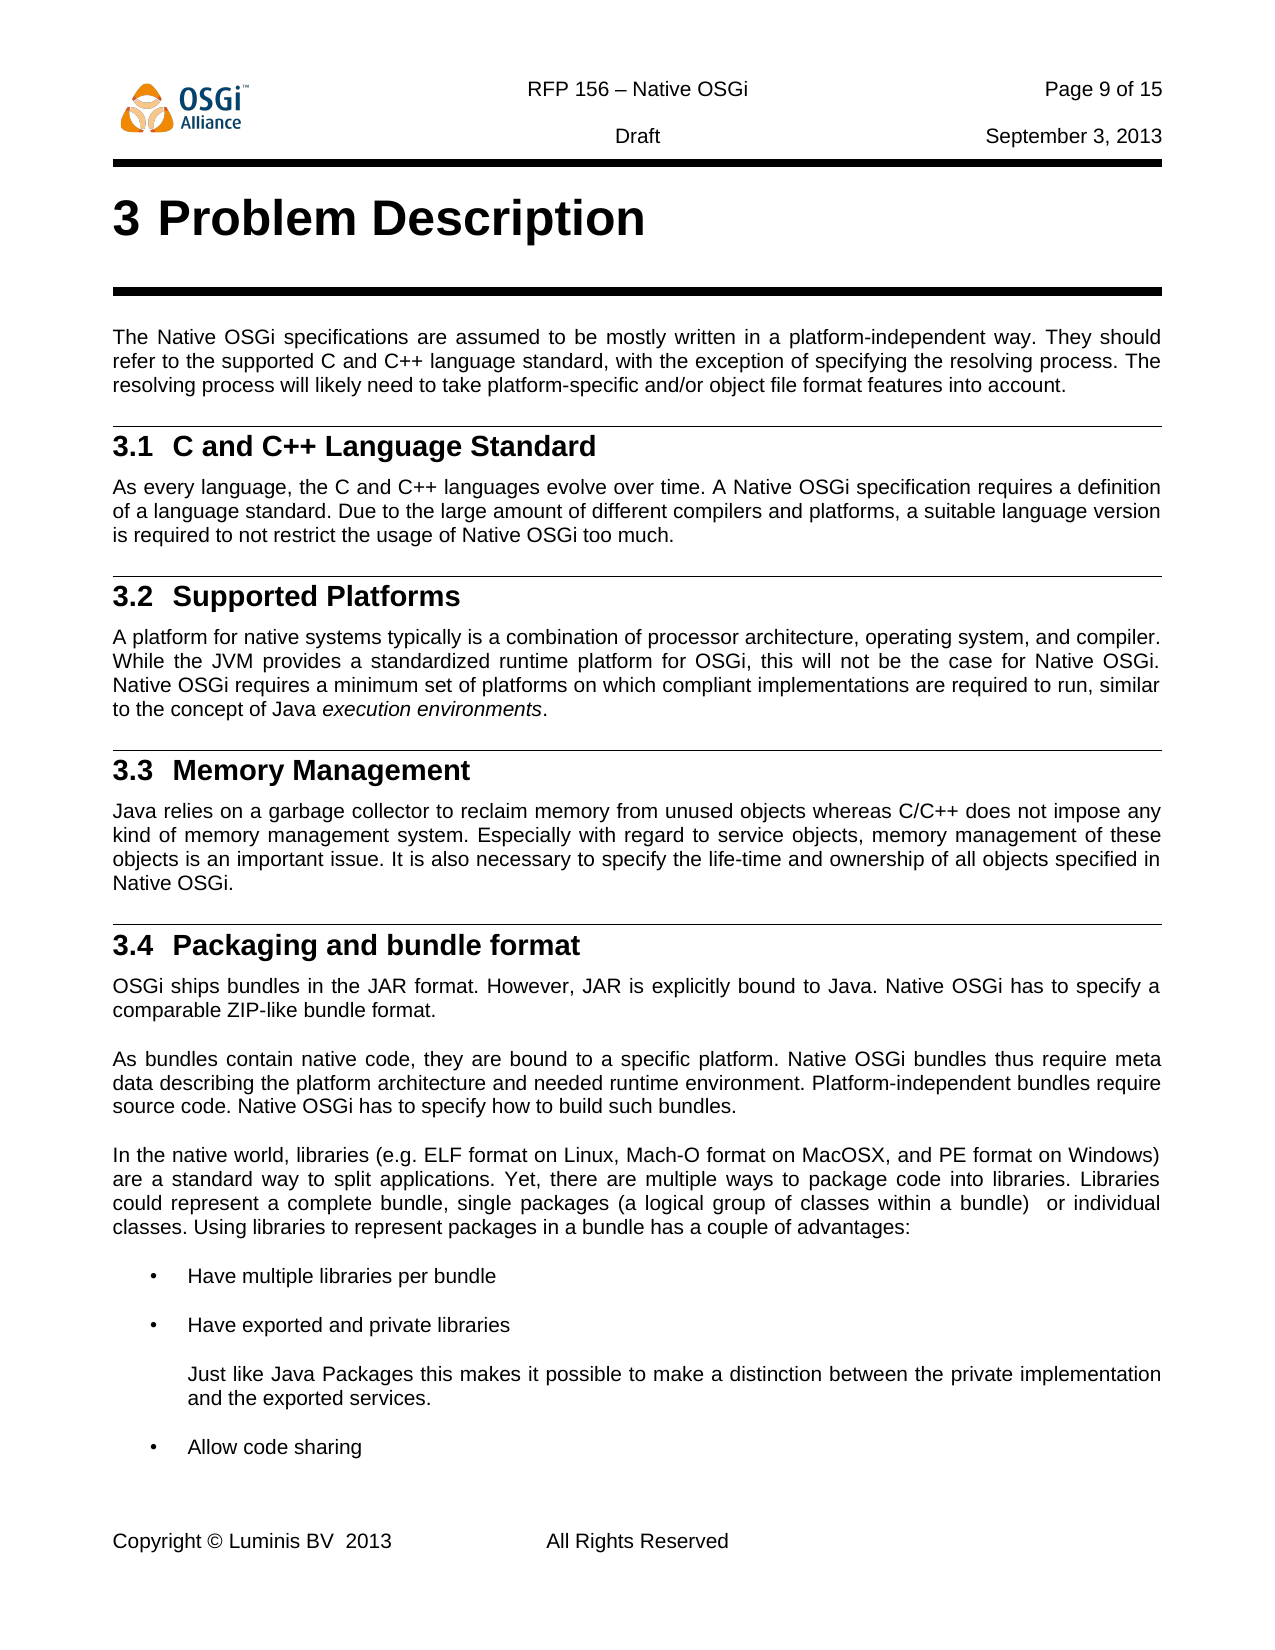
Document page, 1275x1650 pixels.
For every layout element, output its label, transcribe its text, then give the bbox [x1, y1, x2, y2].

text Java relies on a garbage collector to reclaim memory from unused objects whereas C/C++ does not impose any kind of memory management system. Especially with regard to service objects, memory management of these objects is an important issue. It is also necessary to specify the life-time and ownership of all objects specified in Native OSGi. [112, 799, 1162, 895]
subtitle Memory Management [112, 751, 1162, 787]
text OSGi ships bundles in the JAR format. However, JAR is explicitly bound to Java. Native OSGi has to specify a comparable ZIP-like bundle format. [112, 973, 1162, 1021]
subtitle Packaging and bundle format [112, 925, 1162, 961]
list Just like Java Packages this makes it possible to make a distinction between the private implementation and the exported services. [150, 1362, 1162, 1410]
text In the native world, libraries (e.g. ELF format on Linux, Mach-O format on MacOSX, and PE format on Windows) are a standard way to split applications. Yet, there are multiple ways to package code into libraries. Libraries could represent a complete bundle, single packages (a logical group of classes within a bundle) or individual classes. Using libraries to represent packages in a bundle has a couple of advantages: [112, 1143, 1162, 1239]
picture [113, 76, 257, 140]
list Have multiple libraries per bundle [150, 1264, 1162, 1288]
list Allow code sharing [150, 1435, 1162, 1459]
subtitle C and C++ Language Standard [112, 427, 1162, 462]
list Have exported and private libraries [150, 1313, 1162, 1337]
subtitle Problem Description [112, 160, 1162, 296]
text As bundles contain native code, they are bound to a specific platform. Native OSGi bundles thus require meta data describing the platform architecture and needed runtime environment. Platform-independent bundles require source code. Native OSGi has to specify how to build such bundles. [112, 1046, 1162, 1118]
text As every language, the C and C++ languages evolve over time. A Native OSGi specification requires a definition of a language standard. Due to the large amount of different compilers and platforms, a suitable language version is required to not restrict the usage of Native OSGi too much. [112, 475, 1162, 547]
subtitle Supported Platforms [112, 577, 1162, 613]
text A platform for native systems typically is a combination of processor architecture, operating system, and compiler. While the JVM provides a standardized runtime platform for OSGi, this will not be the case for Native OSGi. Native OSGi requires a minimum set of platforms on which compliant implementations are required to run, similar to the concept of Java execution environments. [112, 625, 1162, 721]
